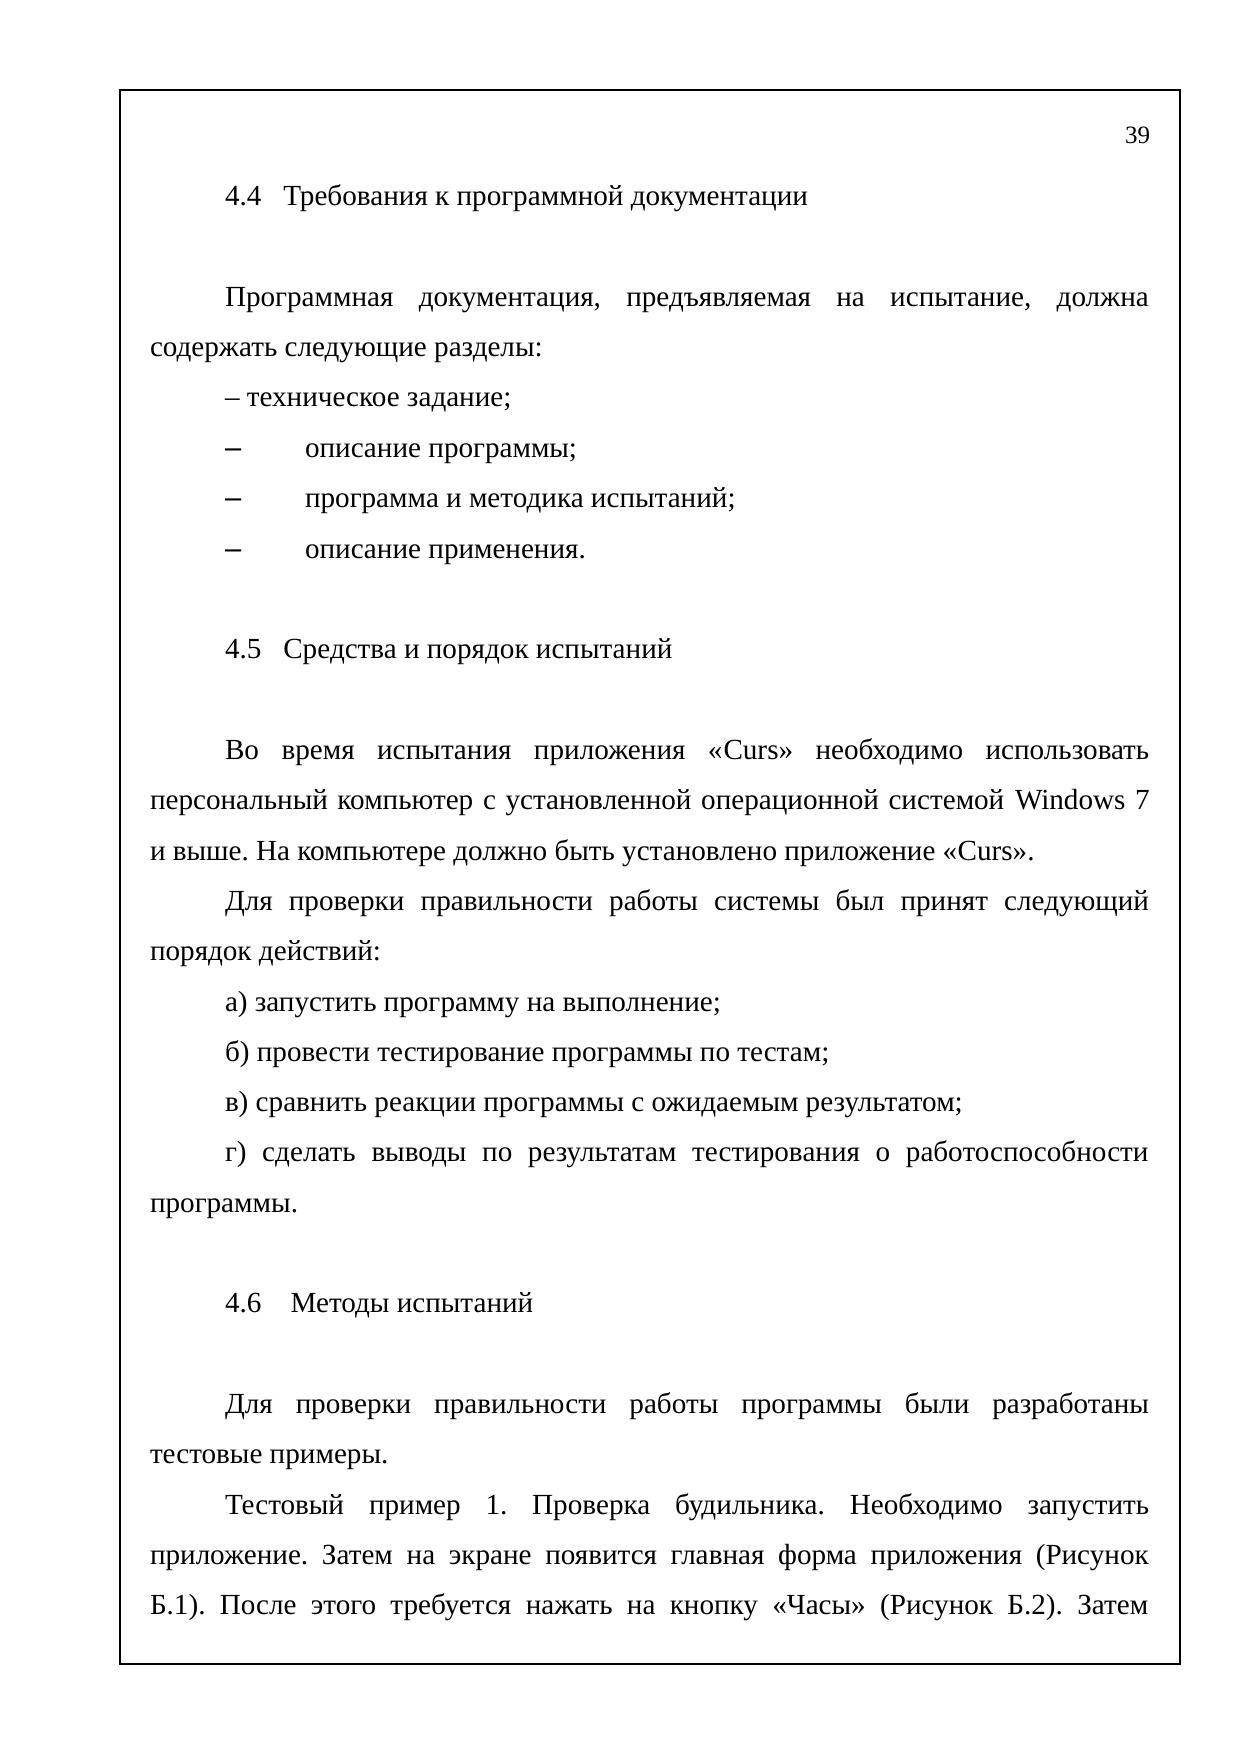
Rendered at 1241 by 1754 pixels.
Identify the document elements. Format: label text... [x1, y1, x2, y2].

text Для проверки правильности работы программы были разработаны тестовые примеры. [150, 1386, 1149, 1470]
text б) провести тестирование программы по тестам; [150, 1034, 1149, 1067]
text г) сделать выводы по результатам тестирования о работоспособности программы. [150, 1134, 1149, 1218]
text в) сравнить реакции программы с ожидаемым результатом; [150, 1084, 1149, 1118]
text Тестовый пример 1. Проверка будильника. Необходимо запустить приложение. Затем на экране появится главная форма приложения (Рисунок Б.1). После этого требуется нажать на кнопку «Часы» (Рисунок Б.2). Затем [150, 1487, 1149, 1621]
list программа и методика испытаний; [150, 480, 1149, 514]
text Для проверки правильности работы системы был принят следующий порядок действий: [150, 883, 1149, 967]
subtitle 4.4 Требования к программной документации [150, 178, 1149, 212]
list описание программы; [150, 430, 1149, 463]
text Программная документация, предъявляемая на испытание, должна содержать следующие разделы: [150, 279, 1149, 363]
text а) запустить программу на выполнение; [150, 984, 1149, 1017]
list описание применения. [150, 531, 1149, 564]
subtitle 4.6 Методы испытаний [150, 1286, 1149, 1319]
subtitle 4.5 Средства и порядок испытаний [150, 631, 1149, 665]
text Во время испытания приложения «Curs» необходимо использовать персональный компьютер с установленной операционной системой Windows 7 и выше. На компьютере должно быть установлено приложение «Curs». [150, 732, 1149, 866]
text – техническое задание; [150, 379, 1149, 413]
